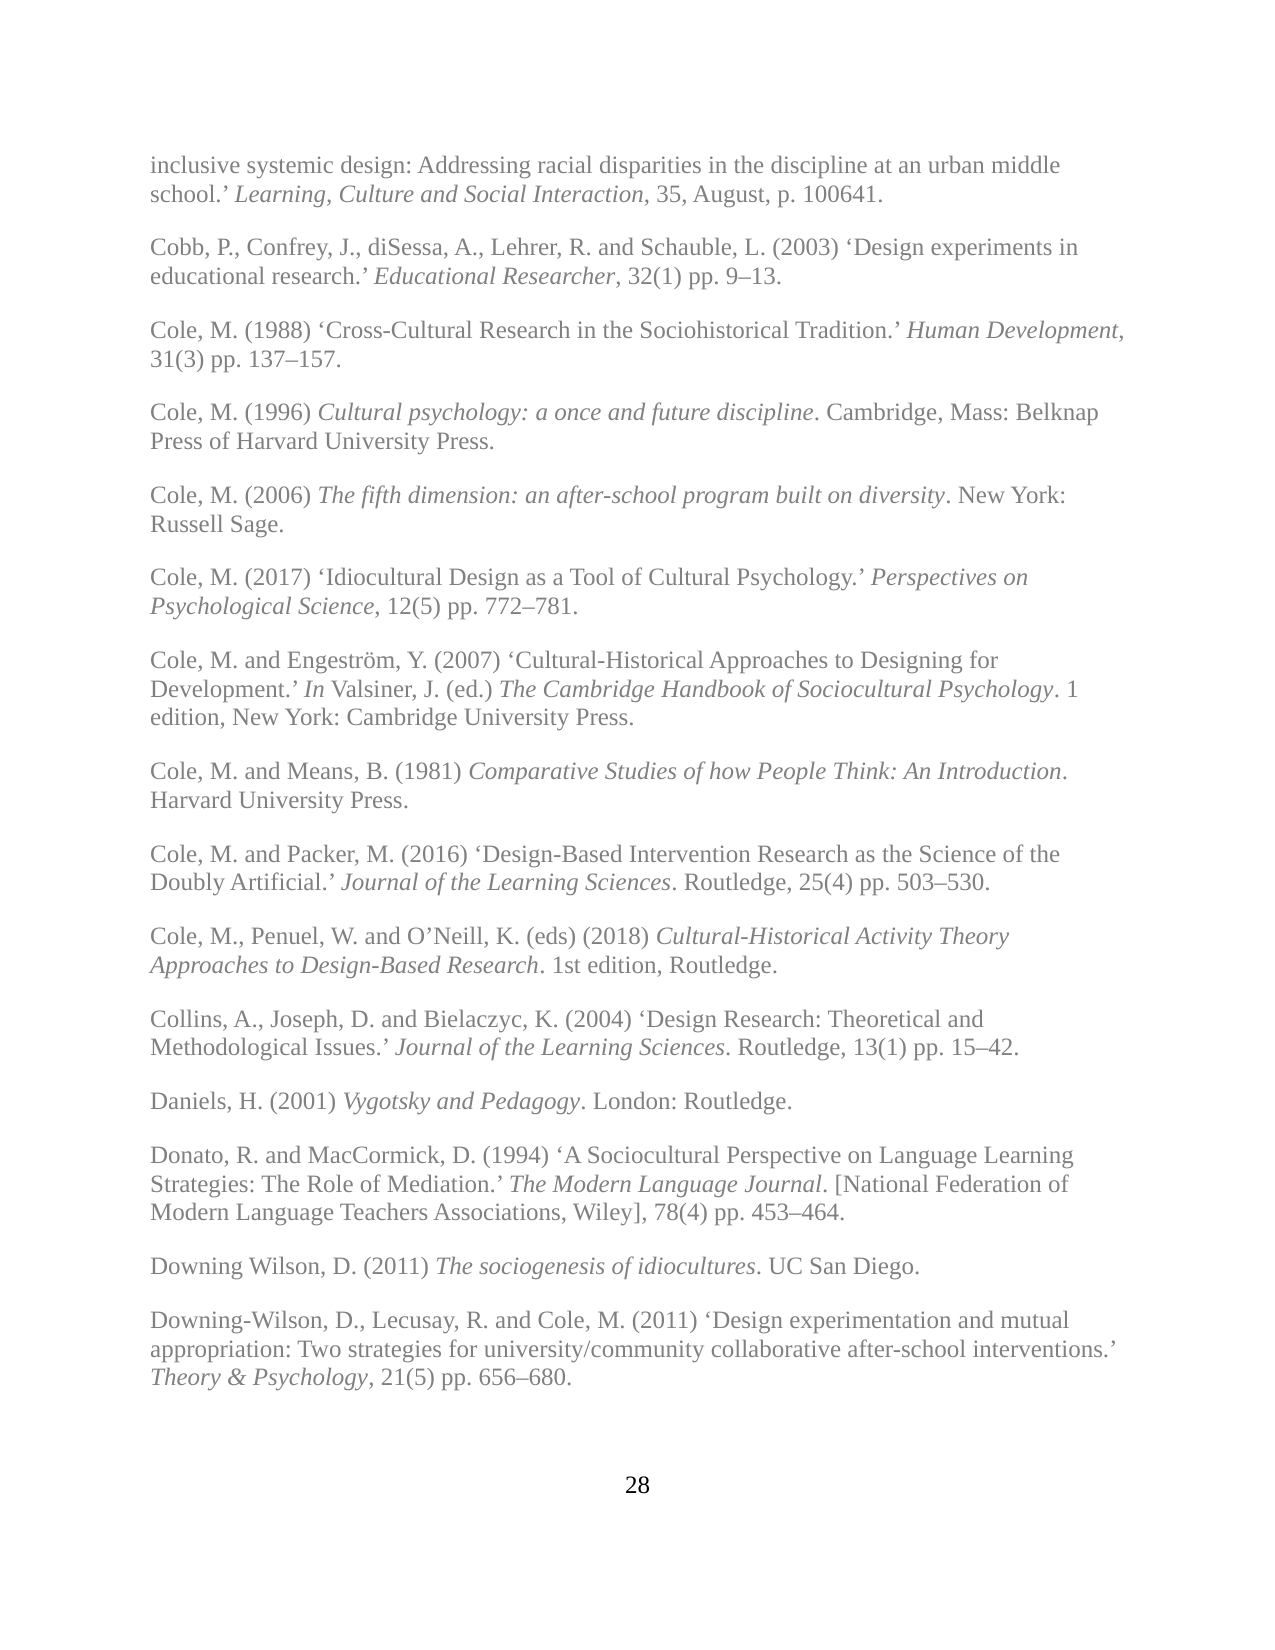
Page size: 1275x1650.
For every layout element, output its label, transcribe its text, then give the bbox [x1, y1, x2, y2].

text Cole, M. (2017) ‘Idiocultural Design as a Tool of Cultural Psychology.’ Perspectives on Psychological Science, 12(5) pp. 772–781. [150, 562, 1125, 620]
text Daniels, H. (2001) Vygotsky and Pedagogy. London: Routledge. [150, 1086, 1125, 1115]
text Cole, M. and Means, B. (1981) Comparative Studies of how People Think: An Introduction. Harvard University Press. [150, 756, 1125, 814]
text Donato, R. and MacCormick, D. (1994) ‘A Sociocultural Perspective on Language Learning Strategies: The Role of Mediation.’ The Modern Language Journal. [National Federation of Modern Language Teachers Associations, Wiley], 78(4) pp. 453–464. [150, 1140, 1125, 1226]
text Downing Wilson, D. (2011) The sociogenesis of idiocultures. UC San Diego. [150, 1251, 1125, 1280]
text Cobb, P., Confrey, J., diSessa, A., Lehrer, R. and Schauble, L. (2003) ‘Design experiments in educational research.’ Educational Researcher, 32(1) pp. 9–13. [150, 232, 1125, 290]
text Cole, M. (2006) The fifth dimension: an after-school program built on diversity. New York: Russell Sage. [150, 480, 1125, 537]
text Cole, M. (1988) ‘Cross-Cultural Research in the Sociohistorical Tradition.’ Human Development, 31(3) pp. 137–157. [150, 315, 1125, 372]
text inclusive systemic design: Addressing racial disparities in the discipline at an urban middle school.’ Learning, Culture and Social Interaction, 35, August, p. 100641. [150, 150, 1125, 207]
text Downing-Wilson, D., Lecusay, R. and Cole, M. (2011) ‘Design experimentation and mutual appropriation: Two strategies for university/community collaborative after-school interventions.’ Theory & Psychology, 21(5) pp. 656–680. [150, 1305, 1125, 1391]
text Collins, A., Joseph, D. and Bielaczyc, K. (2004) ‘Design Research: Theoretical and Methodological Issues.’ Journal of the Learning Sciences. Routledge, 13(1) pp. 15–42. [150, 1004, 1125, 1061]
text Cole, M. and Packer, M. (2016) ‘Design-Based Intervention Research as the Science of the Doubly Artificial.’ Journal of the Learning Sciences. Routledge, 25(4) pp. 503–530. [150, 839, 1125, 896]
text Cole, M., Penuel, W. and O’Neill, K. (eds) (2018) Cultural-Historical Activity Theory Approaches to Design-Based Research. 1st edition, Routledge. [150, 921, 1125, 979]
text Cole, M. and Engeström, Y. (2007) ‘Cultural-Historical Approaches to Designing for Development.’ In Valsiner, J. (ed.) The Cambridge Handbook of Sociocultural Psychology. 1 edition, New York: Cambridge University Press. [150, 645, 1125, 731]
text Cole, M. (1996) Cultural psychology: a once and future discipline. Cambridge, Mass: Belknap Press of Harvard University Press. [150, 397, 1125, 455]
